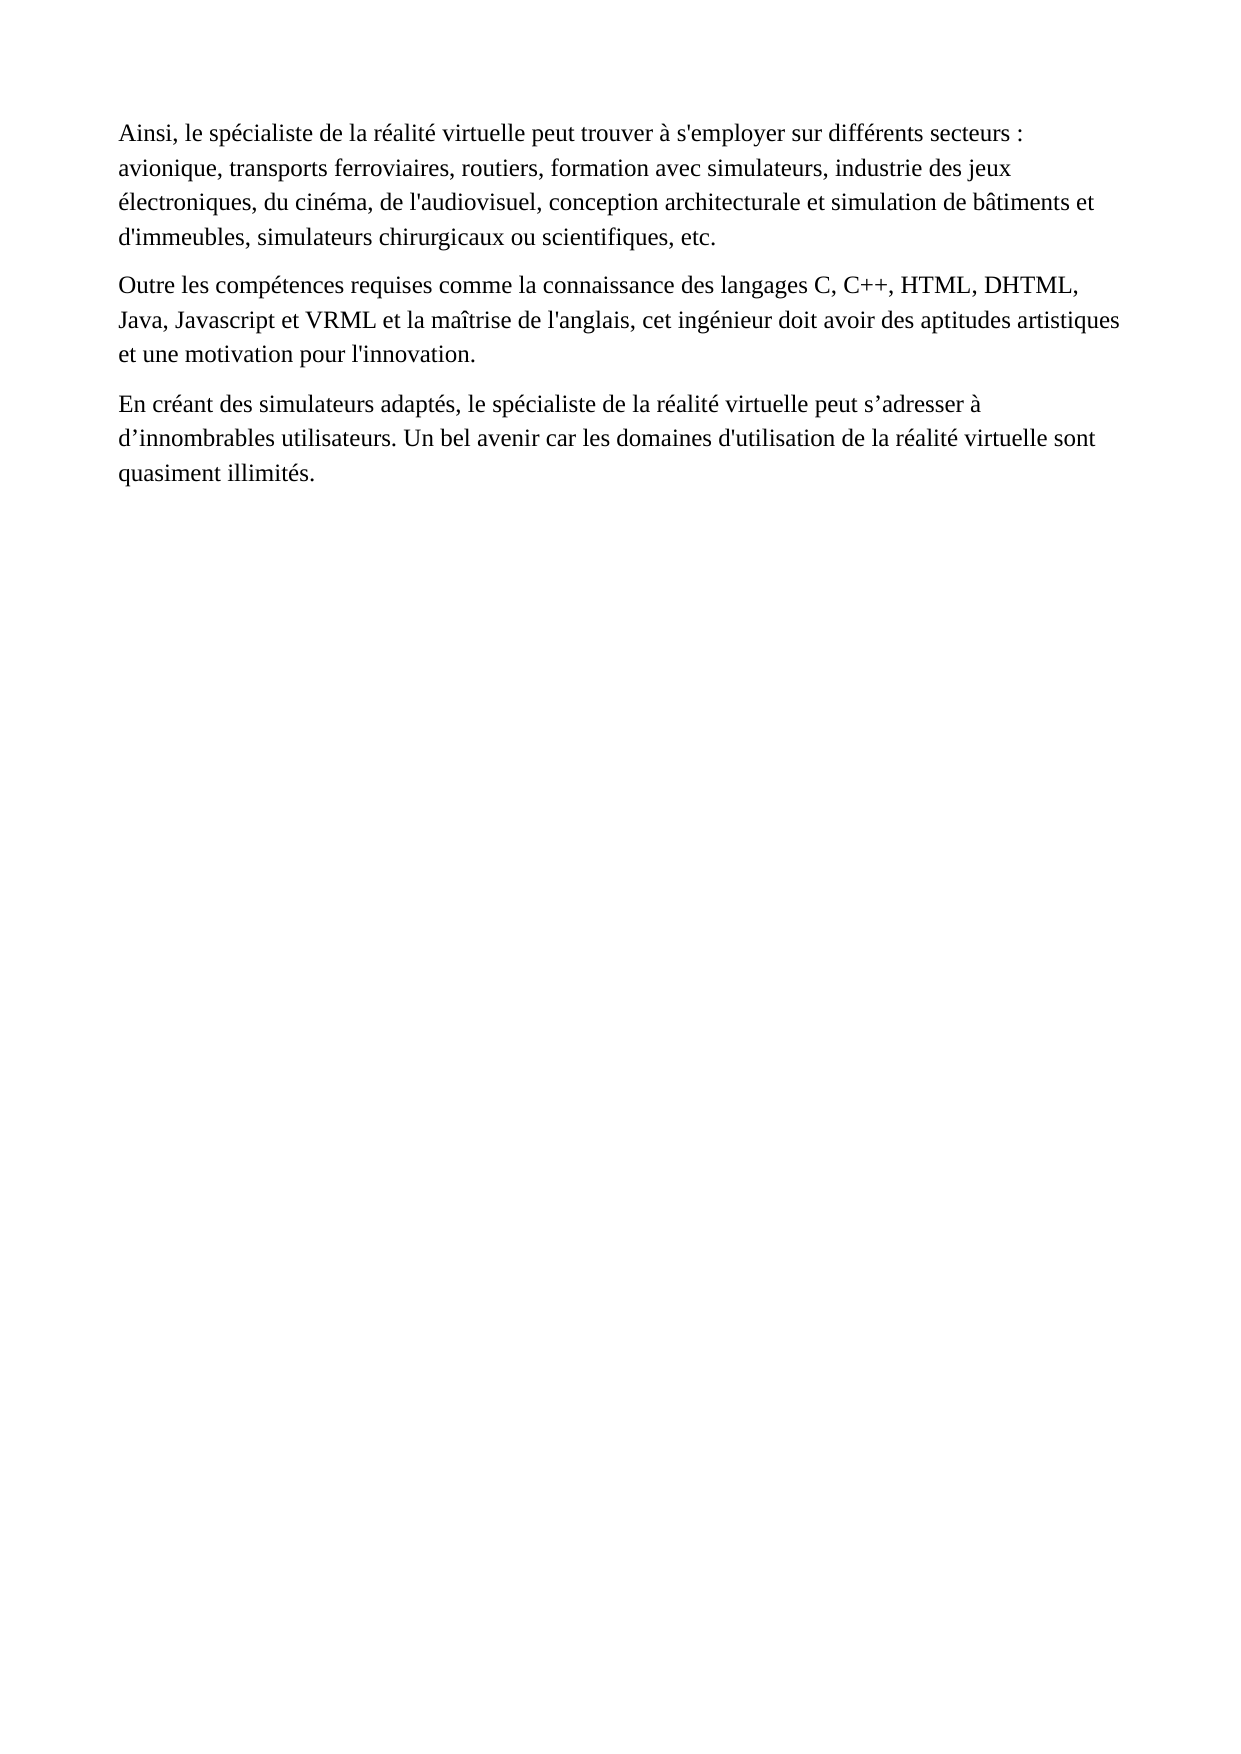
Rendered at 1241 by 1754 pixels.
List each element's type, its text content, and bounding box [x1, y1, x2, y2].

text Ainsi, le spécialiste de la réalité virtuelle peut trouver à s'employer sur différents secteurs : avionique, transports ferroviaires, routiers, formation avec simulateurs, industrie des jeux électroniques, du cinéma, de l'audiovisuel, conception architecturale et simulation de bâtiments et d'immeubles, simulateurs chirurgicaux ou scientifiques, etc. [118, 118, 1122, 250]
text Outre les compétences requises comme la connaissance des langages C, C++, HTML, DHTML, Java, Javascript et VRML et la maîtrise de l'anglais, cet ingénieur doit avoir des aptitudes artistiques et une motivation pour l'innovation. [118, 271, 1122, 368]
text En créant des simulateurs adaptés, le spécialiste de la réalité virtuelle peut s’adresser à d’innombrables utilisateurs. Un bel avenir car les domaines d'utilisation de la réalité virtuelle sont quasiment illimités. [118, 389, 1122, 486]
